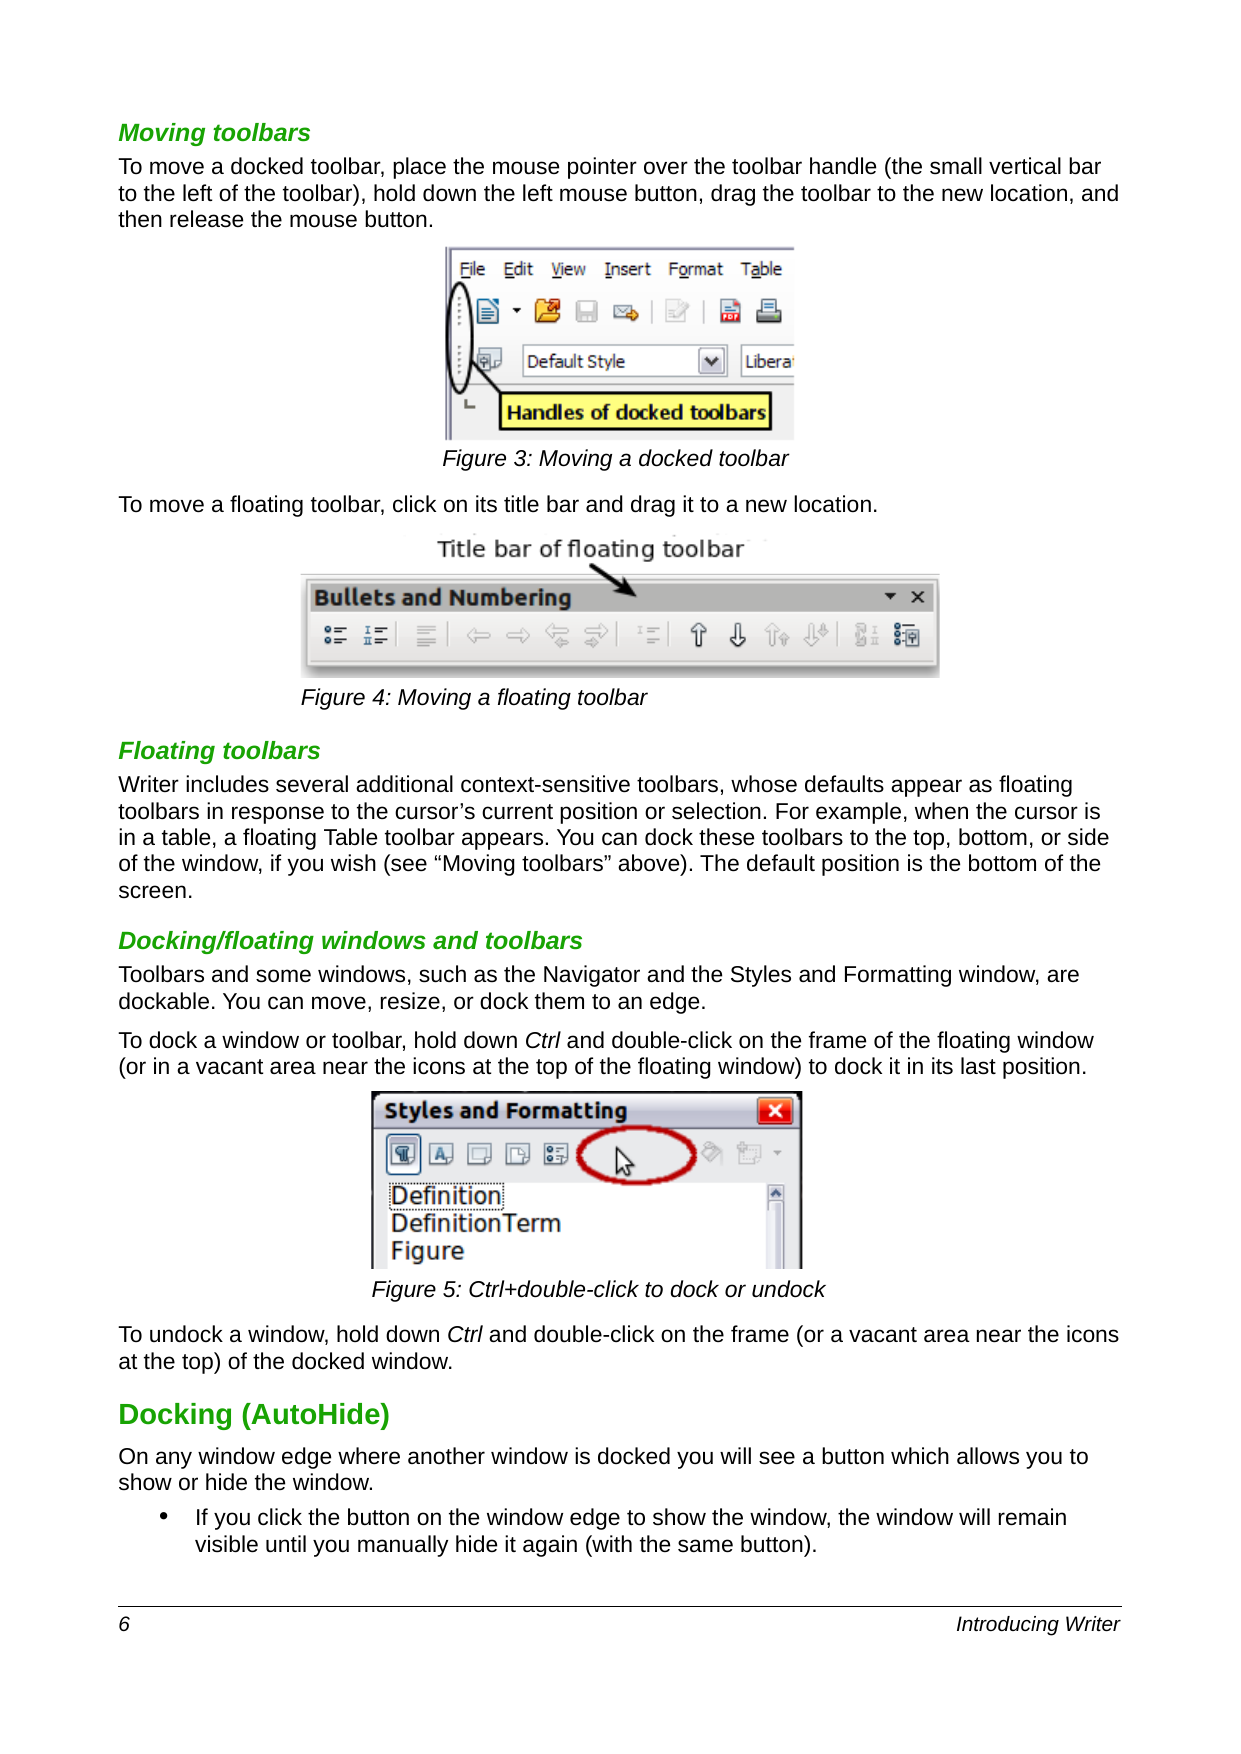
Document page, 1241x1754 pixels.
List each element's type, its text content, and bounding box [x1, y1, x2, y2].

text Figure 5: Ctrl+double-click to dock or undock [371, 1276, 869, 1302]
list On any window edge where another window is docked you will see a button which allows you to show or hide the window. [118, 1443, 1122, 1496]
text Writer includes several additional context-sensitive toolbars, whose defaults appear as floating toolbars in response to the cursor’s current position or selection. For example, when the cursor is in a table, a floating Table toolbar appears. You can dock these toolbars to the top, bottom, or side of the window, if you wish (see “Moving toolbars” above). The default position is the bottom of the screen. [118, 771, 1122, 903]
picture [300, 529, 940, 678]
picture [371, 1091, 803, 1269]
picture [442, 245, 799, 445]
text To move a floating toolbar, click on its title bar and drag it to a new location. [118, 491, 1122, 517]
text To undock a window, hold down Ctrl and double-click on the frame (or a vacant area near the icons at the top) of the docked window. [118, 1321, 1122, 1374]
subtitle Moving toolbars [118, 118, 1122, 147]
subtitle Docking/floating windows and toolbars [118, 926, 1122, 955]
text Toolbars and some windows, such as the Navigator and the Styles and Formatting window, are dockable. You can move, resize, or dock them to an edge. [118, 961, 1122, 1014]
text To dock a window or toolbar, hold down Ctrl and double-click on the frame of the floating window (or in a vacant area near the icons at the top of the floating window) to dock it in its last position. [118, 1027, 1122, 1079]
subtitle Docking (AutoHide) [118, 1397, 1122, 1431]
list If you click the button on the window edge to show the window, the window will remain visible until you manually hide it again (with the same button). [156, 1502, 1122, 1558]
text Figure 3: Moving a docked toolbar [442, 445, 798, 471]
text Figure 4: Moving a floating toolbar [301, 684, 940, 711]
text To move a docked toolbar, place the mouse pointer over the toolbar handle (the small vertical bar to the left of the toolbar), hold down the left mouse button, drag the toolbar to the new location, and then release the mouse button. [118, 153, 1122, 232]
subtitle Floating toolbars [118, 736, 1122, 765]
